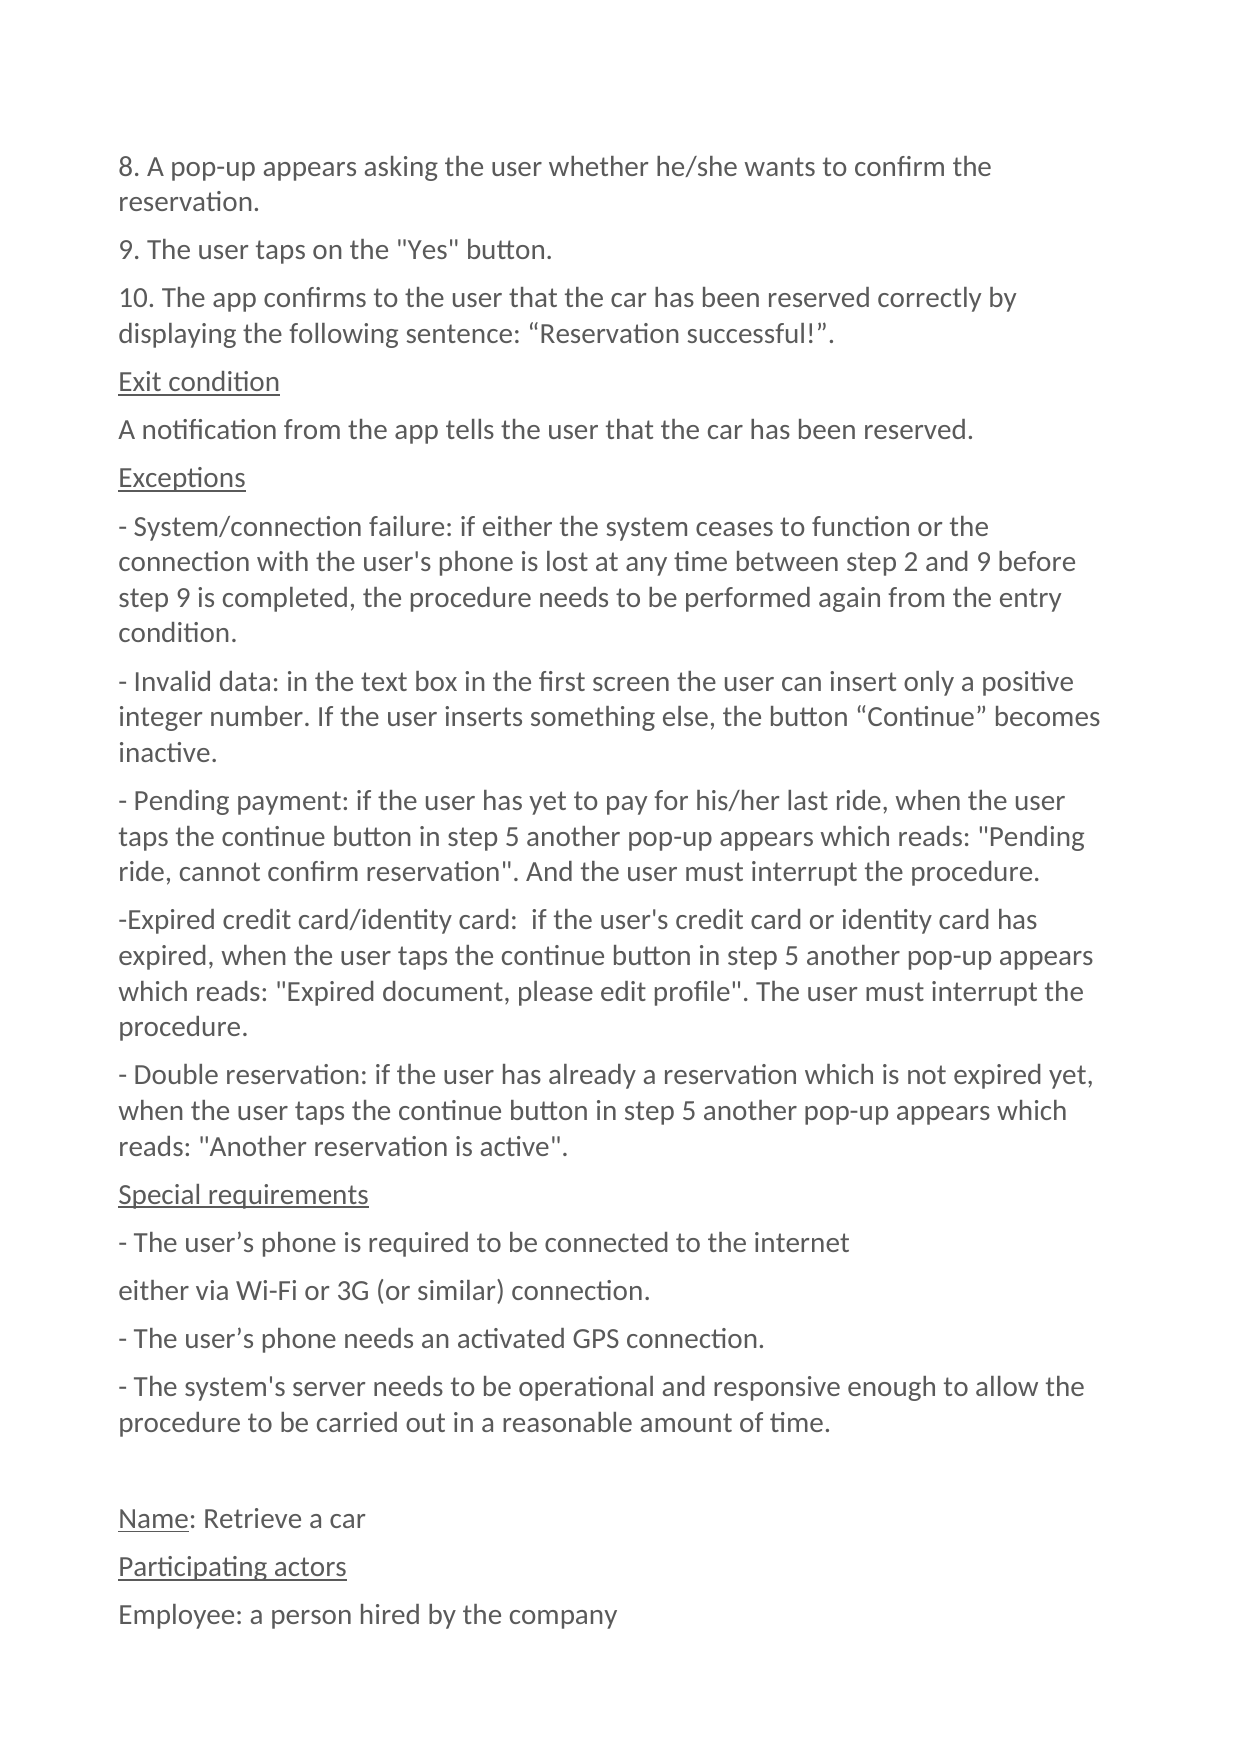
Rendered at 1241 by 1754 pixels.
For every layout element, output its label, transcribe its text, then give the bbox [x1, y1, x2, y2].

text - Pending payment: if the user has yet to pay for his/her last ride, when the user taps the continue button in step 5 another pop-up appears which reads: "Pending ride, cannot confirm reservation". And the user must interrupt the procedure. [118, 782, 1122, 889]
text 10. The app confirms to the user that the car has been reserved correctly by displaying the following sentence: “Reservation successful!”. [118, 279, 1122, 351]
text A notification from the app tells the user that the car has been reserved. [118, 411, 1122, 447]
subtitle Exit condition [118, 363, 1122, 399]
subtitle Participating actors [118, 1548, 1122, 1584]
subtitle Name: Retrieve a car [118, 1500, 1122, 1536]
text - Double reservation: if the user has already a reservation which is not expired yet, when the user taps the continue button in step 5 another pop-up appears which reads: "Another reservation is active". [118, 1056, 1122, 1163]
subtitle Special requirements [118, 1176, 1122, 1211]
subtitle Employee: a person hired by the company [118, 1596, 1122, 1632]
text - The system's server needs to be operational and responsive enough to allow the procedure to be carried out in a reasonable amount of time. [118, 1368, 1122, 1439]
text -Expired credit card/identity card: if the user's credit card or identity card has expired, when the user taps the continue button in step 5 another pop-up appears which reads: "Expired document, please edit profile". The user must interrupt the procedure. [118, 901, 1122, 1044]
subtitle Exceptions [118, 459, 1122, 495]
text - The user’s phone is required to be connected to the internet [118, 1224, 1122, 1259]
text - System/connection failure: if either the system ceases to function or the connection with the user's phone is lost at any time between step 2 and 9 before step 9 is completed, the procedure needs to be performed again from the entry condition. [118, 508, 1122, 650]
text 8. A pop-up appears asking the user whether he/she wants to confirm the reservation. [118, 148, 1122, 219]
text either via Wi-Fi or 3G (or similar) connection. [118, 1272, 1122, 1308]
text - Invalid data: in the text box in the first screen the user can insert only a positive integer number. If the user inserts something else, the button “Continue” becomes inactive. [118, 663, 1122, 769]
text - The user’s phone needs an activated GPS connection. [118, 1320, 1122, 1356]
text 9. The user taps on the "Yes" button. [118, 231, 1122, 267]
